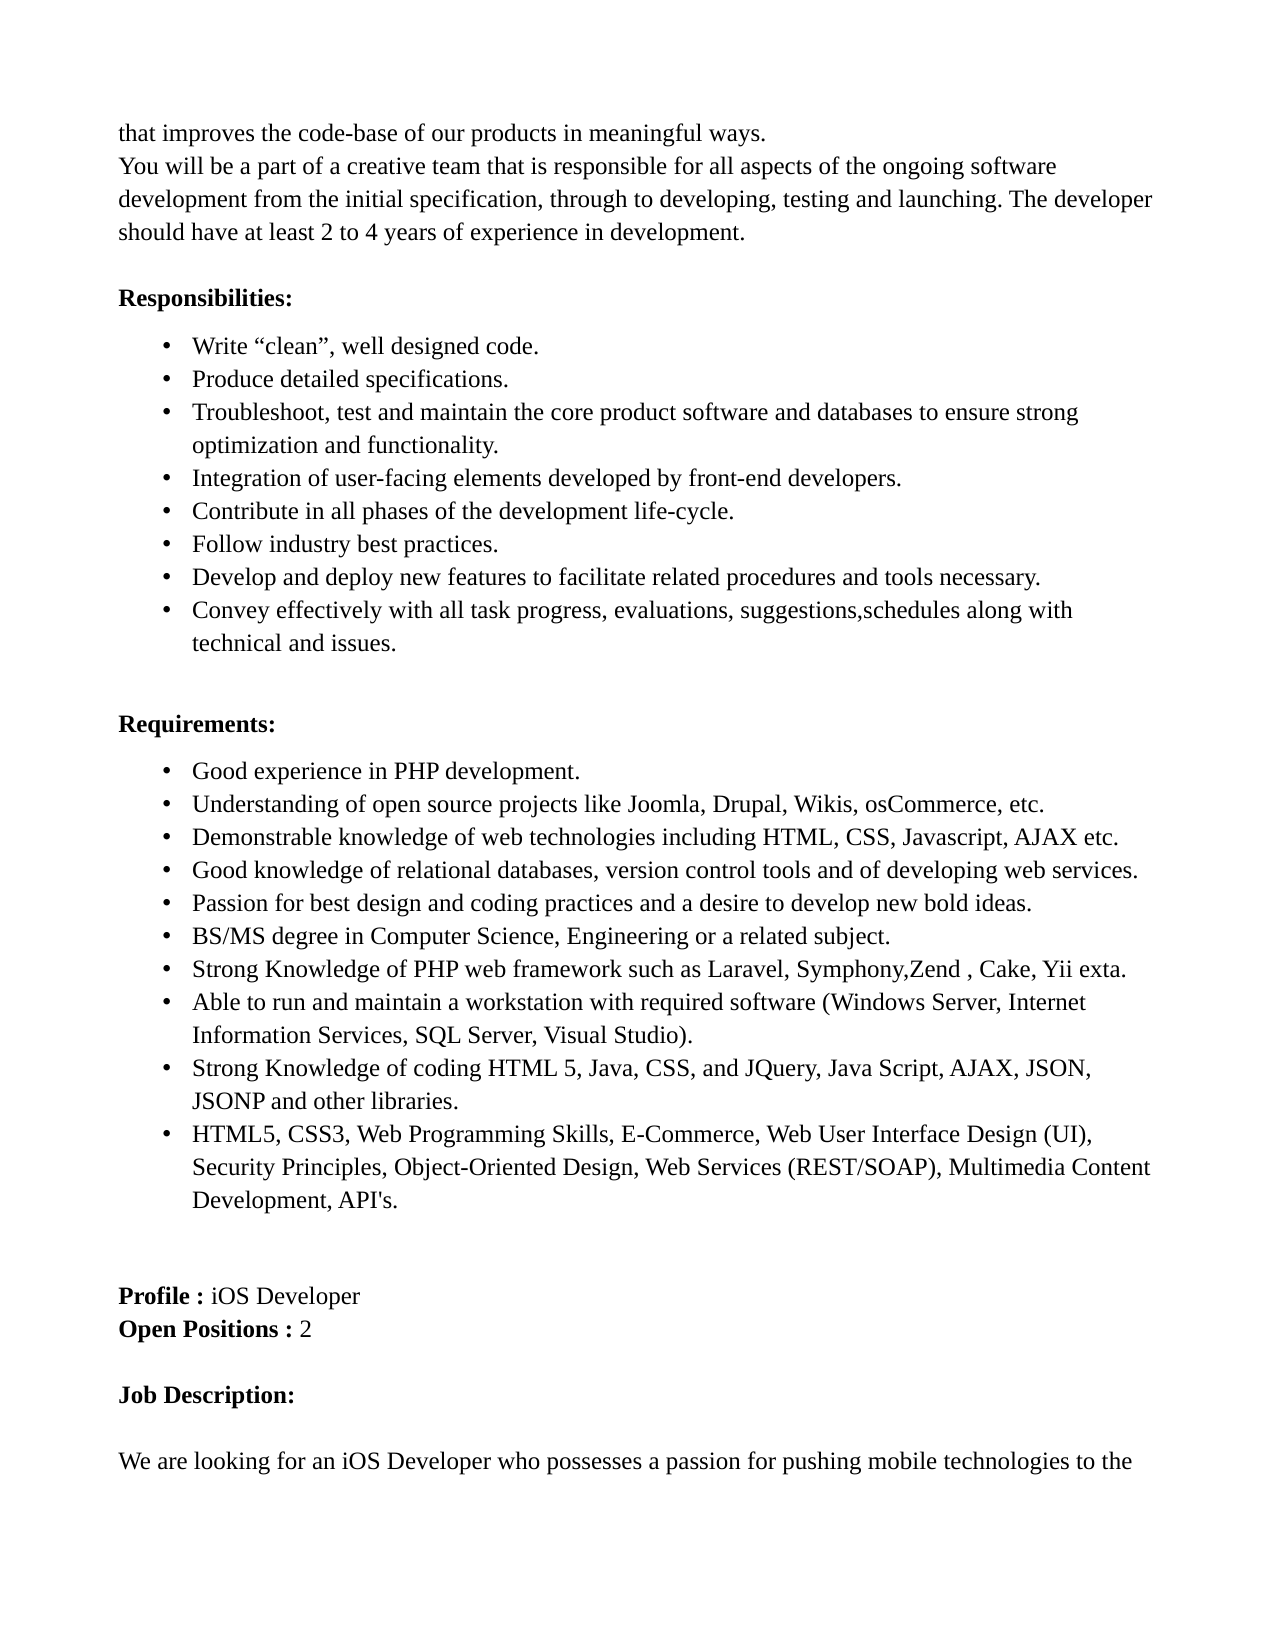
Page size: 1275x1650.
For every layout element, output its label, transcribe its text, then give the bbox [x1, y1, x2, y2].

text Open Positions : 2 [118, 1314, 1157, 1342]
text J​ob Description​: [118, 1347, 1157, 1408]
list Demonstrable knowledge of web technologies including HTML, CSS, Javascript, AJAX etc. [162, 822, 1157, 851]
list Good knowledge of relational databases, version control tools and of developing web services. [162, 855, 1157, 884]
list HTML5, CSS3, Web Programming Skills, E-Commerce, Web User Interface Design (UI), Security Principles, Object-Oriented Design, Web Services (REST/SOAP), Multimedia Content Development, API's. [162, 1119, 1157, 1214]
list Strong Knowledge of PHP web framework such as Laravel, Symphony,Zend , Cake, Yii exta. [162, 954, 1157, 983]
list Integration of user-facing elements developed by front-end developers. [162, 463, 1157, 492]
list Strong Knowledge of coding HTML 5, Java, CSS, and JQuery, Java Script, AJAX, JSON, JSONP and other libraries. [162, 1053, 1157, 1115]
list Understanding of open source projects like Joomla, Drupal, Wikis, osCommerce, etc. [162, 789, 1157, 818]
list Able to run and maintain a workstation with required software (Windows Server, Internet Information Services, SQL Server, Visual Studio). [162, 987, 1157, 1049]
list Follow industry best practices. [162, 529, 1157, 558]
text Requirements: [118, 676, 1157, 737]
text Profile : i​OS Developer [118, 1281, 1157, 1309]
list Contribute in all phases of the development life-cycle. [162, 496, 1157, 525]
list BS/MS degree in Computer Science, Engineering or a related subject. [162, 921, 1157, 950]
text We are looking for an iOS Developer who possesses a passion for pushing mobile technologies to the [118, 1413, 1157, 1474]
list Produce detailed specifications. [162, 364, 1157, 393]
list Develop and deploy new features to facilitate related procedures and tools necessary. [162, 562, 1157, 591]
text Responsibilities: [118, 250, 1157, 312]
list Good experience in PHP development. [162, 756, 1157, 785]
list Convey effectively with all task progress, evaluations, suggestions,schedules along with technical and issues. [162, 595, 1157, 657]
list Troubleshoot, test and maintain the core product software and databases to ensure strong optimization and functionality. [162, 397, 1157, 459]
text that improves the code-base of our products in meaningful ways. You will be a part of a creative team that is responsible for all aspects of the ongoing software development from the initial specification, through to developing, testing and launching. The developer should have at least 2 to 4 years of experience in development. [118, 118, 1157, 246]
list Passion for best design and coding practices and a desire to develop new bold ideas. [162, 888, 1157, 917]
list Write “clean”, well designed code. [162, 331, 1157, 359]
